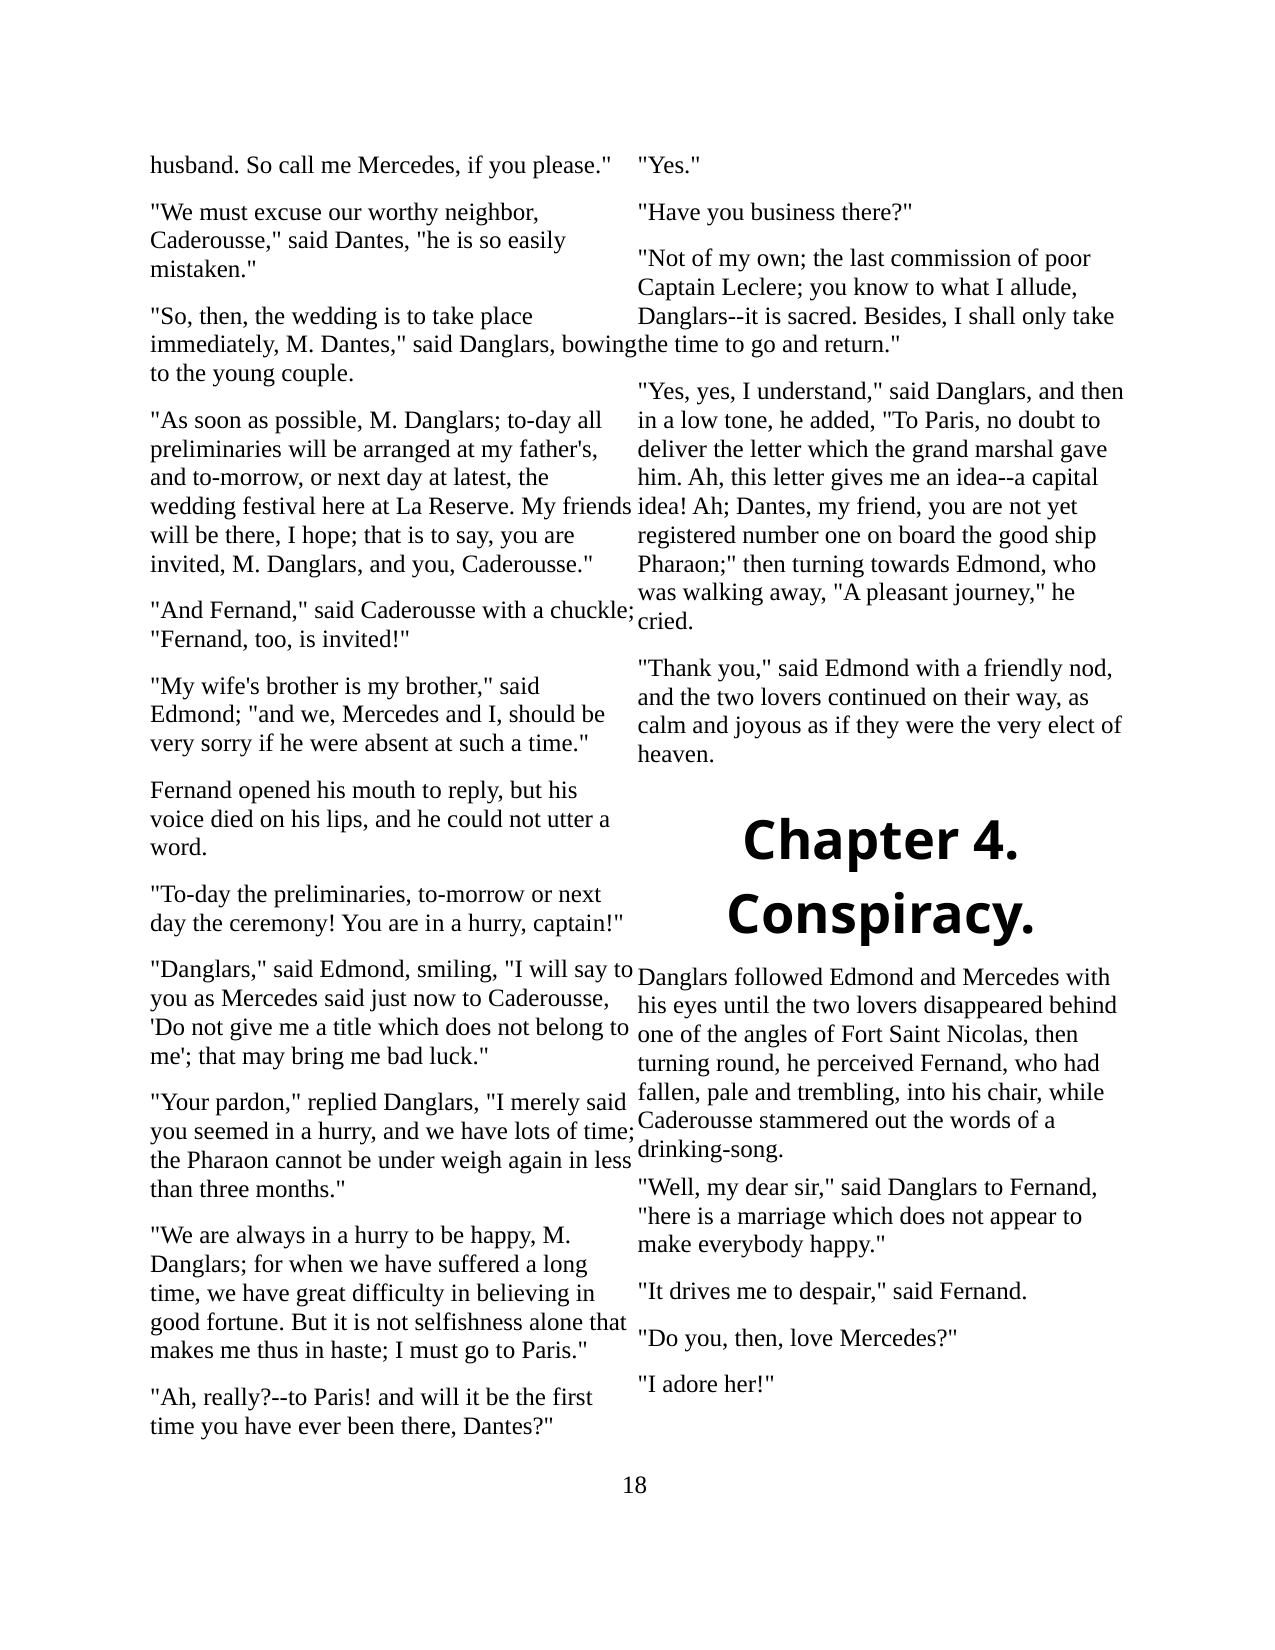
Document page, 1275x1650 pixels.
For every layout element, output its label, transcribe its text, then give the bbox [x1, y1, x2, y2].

text "Do you, then, love Mercedes?" [637, 1323, 1125, 1352]
text "Your pardon," replied Danglars, "I merely said you seemed in a hurry, and we have lots of time; the Pharaon cannot be under weigh again in less than three months." [150, 1087, 637, 1202]
text Danglars followed Edmond and Mercedes with his eyes until the two lovers disappeared behind one of the angles of Fort Saint Nicolas, then turning round, he perceived Fernand, who had fallen, pale and trembling, into his chair, while Caderousse stammered out the words of a drinking-song. [637, 962, 1125, 1163]
text "Yes." [637, 150, 1125, 179]
text "Yes, yes, I understand," said Danglars, and then in a low tone, he added, "To Paris, no doubt to deliver the letter which the grand marshal gave him. Ah, this letter gives me an idea--a capital idea! Ah; Dantes, my friend, you are not yet registered number one on board the good ship Pharaon;" then turning towards Edmond, who was walking away, "A pleasant journey," he cried. [637, 376, 1125, 635]
text "To-day the preliminaries, to-morrow or next day the ceremony! You are in a hurry, captain!" [150, 879, 637, 937]
text "My wife's brother is my brother," said Edmond; "and we, Mercedes and I, should be very sorry if he were absent at such a time." [150, 671, 637, 757]
text "It drives me to despair," said Fernand. [637, 1276, 1125, 1305]
subtitle Chapter 4. Conspiracy. [637, 802, 1125, 949]
text "Ah, really?--to Paris! and will it be the first time you have ever been there, Dantes?" [150, 1382, 637, 1439]
text "I adore her!" [637, 1369, 1125, 1398]
text "We must excuse our worthy neighbor, Caderousse," said Dantes, "he is so easily mistaken." [150, 197, 637, 283]
text "We are always in a hurry to be happy, M. Danglars; for when we have suffered a long time, we have great difficulty in believing in good fortune. But it is not selfishness alone that makes me thus in haste; I must go to Paris." [150, 1220, 637, 1364]
text "As soon as possible, M. Danglars; to-day all preliminaries will be arranged at my father's, and to-morrow, or next day at latest, the wedding festival here at La Reserve. My friends will be there, I hope; that is to say, you are invited, M. Danglars, and you, Caderousse." [150, 405, 637, 577]
text "And Fernand," said Caderousse with a chuckle; "Fernand, too, is invited!" [150, 595, 637, 653]
text "So, then, the wedding is to take place immediately, M. Dantes," said Danglars, bowing to the young couple. [150, 301, 637, 387]
text "Thank you," said Edmond with a friendly nod, and the two lovers continued on their way, as calm and joyous as if they were the very elect of heaven. [637, 653, 1125, 768]
text Fernand opened his mouth to reply, but his voice died on his lips, and he could not utter a word. [150, 775, 637, 861]
text "Danglars," said Edmond, smiling, "I will say to you as Mercedes said just now to Caderousse, 'Do not give me a title which does not belong to me'; that may bring me bad luck." [150, 954, 637, 1069]
text "Have you business there?" [637, 197, 1125, 225]
text "Not of my own; the last commission of poor Captain Leclere; you know to what I allude, Danglars--it is sacred. Besides, I shall only take the time to go and return." [637, 243, 1125, 358]
text husband. So call me Mercedes, if you please." [150, 150, 637, 179]
text "Well, my dear sir," said Danglars to Fernand, "here is a marriage which does not appear to make everybody happy." [637, 1172, 1125, 1258]
